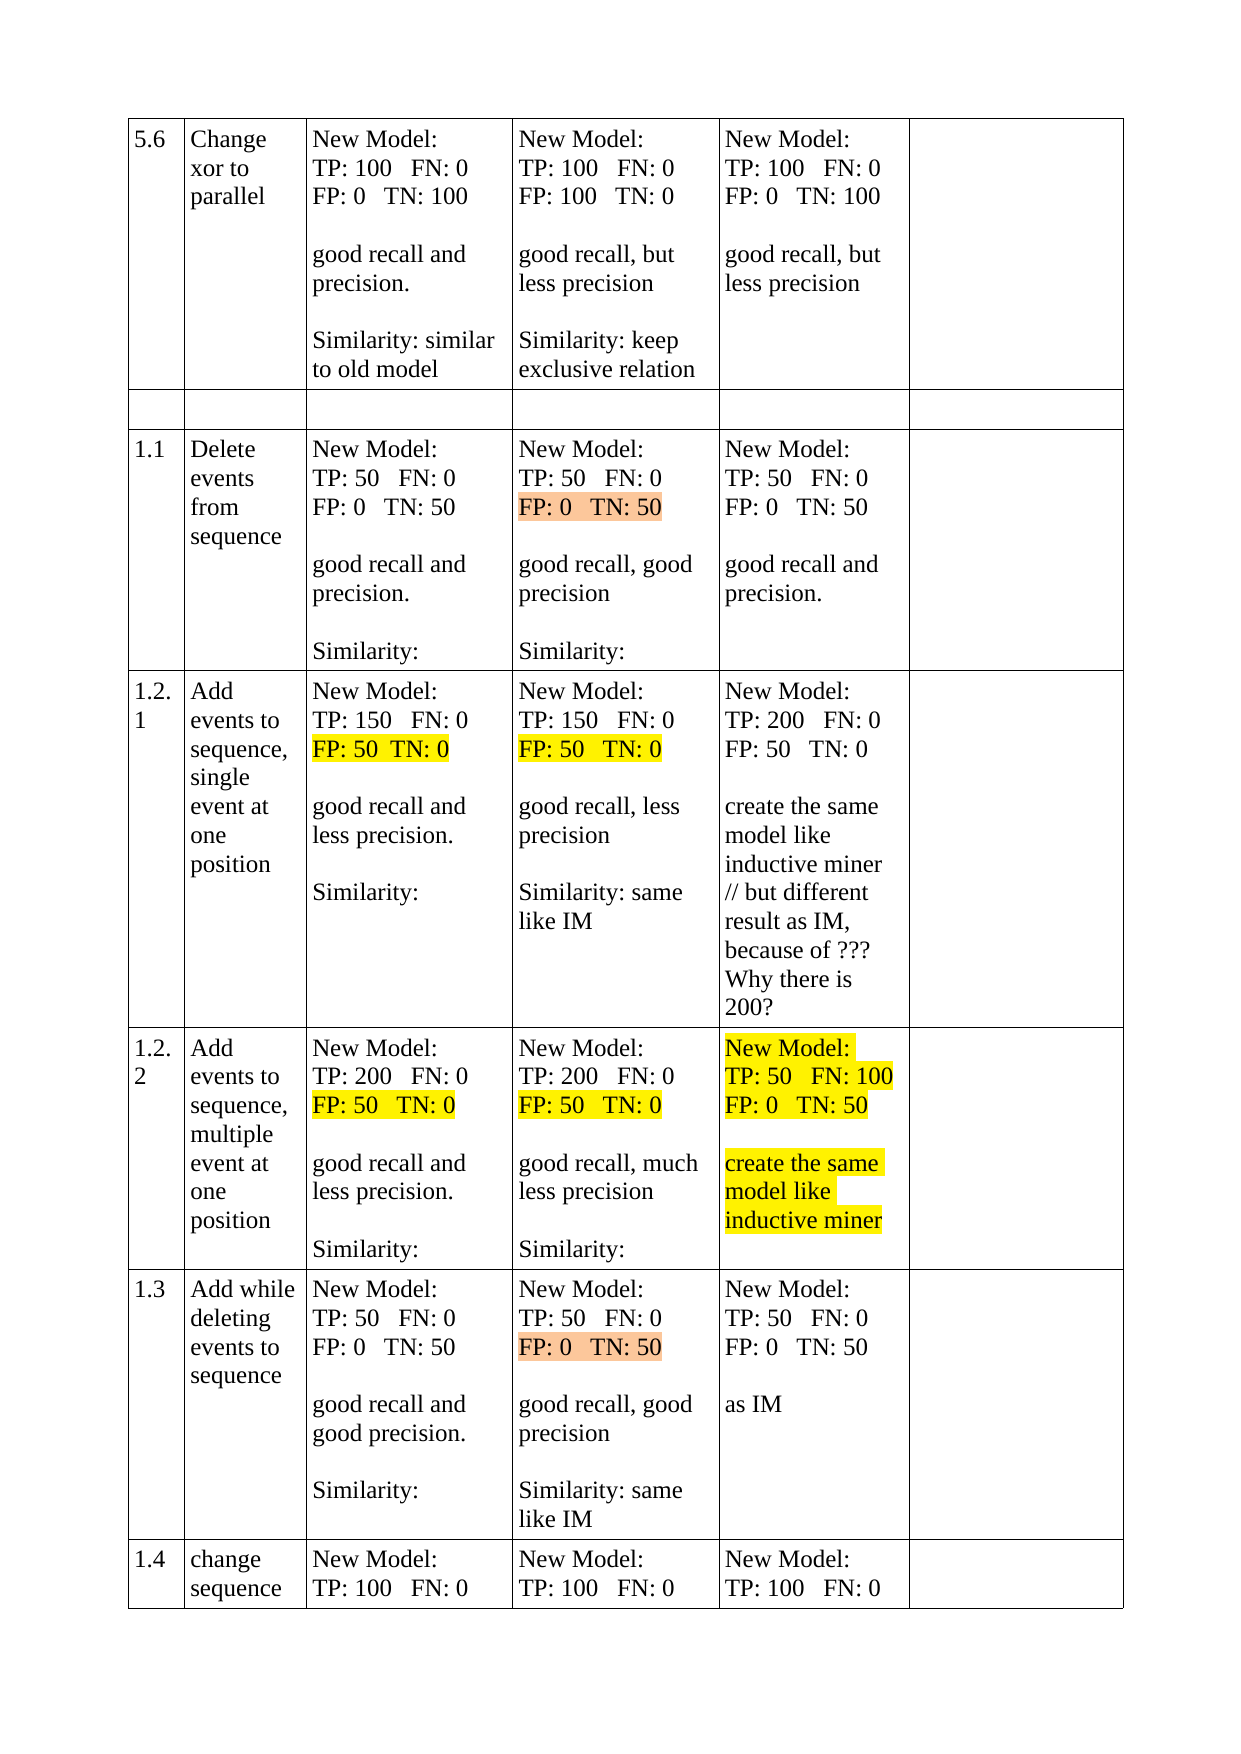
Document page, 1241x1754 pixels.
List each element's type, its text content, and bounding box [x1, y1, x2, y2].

table_cell New Model: TP: 50 FN: 0 FP: 0 TN: 50 good recall and good precision. Similarity: [307, 1270, 512, 1539]
table_cell 1.4 [129, 1540, 184, 1608]
table_cell 5.6 [129, 119, 184, 388]
table_cell [307, 390, 512, 429]
table_cell New Model: TP: 100 FN: 0 [307, 1540, 512, 1608]
table_cell [185, 390, 306, 429]
table_cell change sequence [185, 1540, 306, 1608]
table_cell New Model: TP: 150 FN: 0 FP: 50 TN: 0 good recall and less precision. Similarity: [307, 671, 512, 1027]
table_cell New Model: TP: 200 FN: 0 FP: 50 TN: 0 create the same model like inductive miner // but different result as IM, because of ??? Why there is 200? [720, 671, 909, 1027]
table_cell New Model: TP: 50 FN: 100 FP: 0 TN: 50 create the same model like inductive miner [720, 1028, 909, 1268]
table_cell 1.2.1 [129, 671, 184, 1027]
table_cell New Model: TP: 200 FN: 0 FP: 50 TN: 0 good recall, much less precision Similarity: [513, 1028, 719, 1268]
table_cell 1.1 [129, 430, 184, 670]
table_cell Delete events from sequence [185, 430, 306, 670]
table_cell Change xor to parallel [185, 119, 306, 388]
table_cell New Model: TP: 150 FN: 0 FP: 50 TN: 0 good recall, less precision Similarity: same like IM [513, 671, 719, 1027]
table_cell [910, 1270, 1123, 1539]
table_cell New Model: TP: 100 FN: 0 FP: 0 TN: 100 good recall and precision. Similarity: similar to old model [307, 119, 512, 388]
table_cell Add while deleting events to sequence [185, 1270, 306, 1539]
table_cell [910, 1028, 1123, 1268]
table_cell 1.2.2 [129, 1028, 184, 1268]
table_cell [720, 390, 909, 429]
table_cell [910, 430, 1123, 670]
table_cell New Model: TP: 100 FN: 0 FP: 100 TN: 0 good recall, but less precision Similarity: keep exclusive relation [513, 119, 719, 388]
table_cell [129, 390, 184, 429]
table_cell New Model: TP: 50 FN: 0 FP: 0 TN: 50 good recall and precision. [720, 430, 909, 670]
table_cell [910, 390, 1123, 429]
table_cell [910, 119, 1123, 388]
table_cell New Model: TP: 50 FN: 0 FP: 0 TN: 50 as IM [720, 1270, 909, 1539]
table_cell New Model: TP: 100 FN: 0 FP: 0 TN: 100 good recall, but less precision [720, 119, 909, 388]
table_cell New Model: TP: 200 FN: 0 FP: 50 TN: 0 good recall and less precision. Similarity: [307, 1028, 512, 1268]
table_cell [910, 671, 1123, 1027]
table_cell New Model: TP: 100 FN: 0 [720, 1540, 909, 1608]
table_cell [910, 1540, 1123, 1608]
table_cell Add events to sequence, single event at one position [185, 671, 306, 1027]
table_cell 1.3 [129, 1270, 184, 1539]
table_cell New Model: TP: 50 FN: 0 FP: 0 TN: 50 good recall, good precision Similarity: [513, 430, 719, 670]
table_cell [513, 390, 719, 429]
table_cell New Model: TP: 50 FN: 0 FP: 0 TN: 50 good recall, good precision Similarity: same like IM [513, 1270, 719, 1539]
table_cell New Model: TP: 50 FN: 0 FP: 0 TN: 50 good recall and precision. Similarity: [307, 430, 512, 670]
table_cell New Model: TP: 100 FN: 0 [513, 1540, 719, 1608]
table_cell Add events to sequence, multiple event at one position [185, 1028, 306, 1268]
